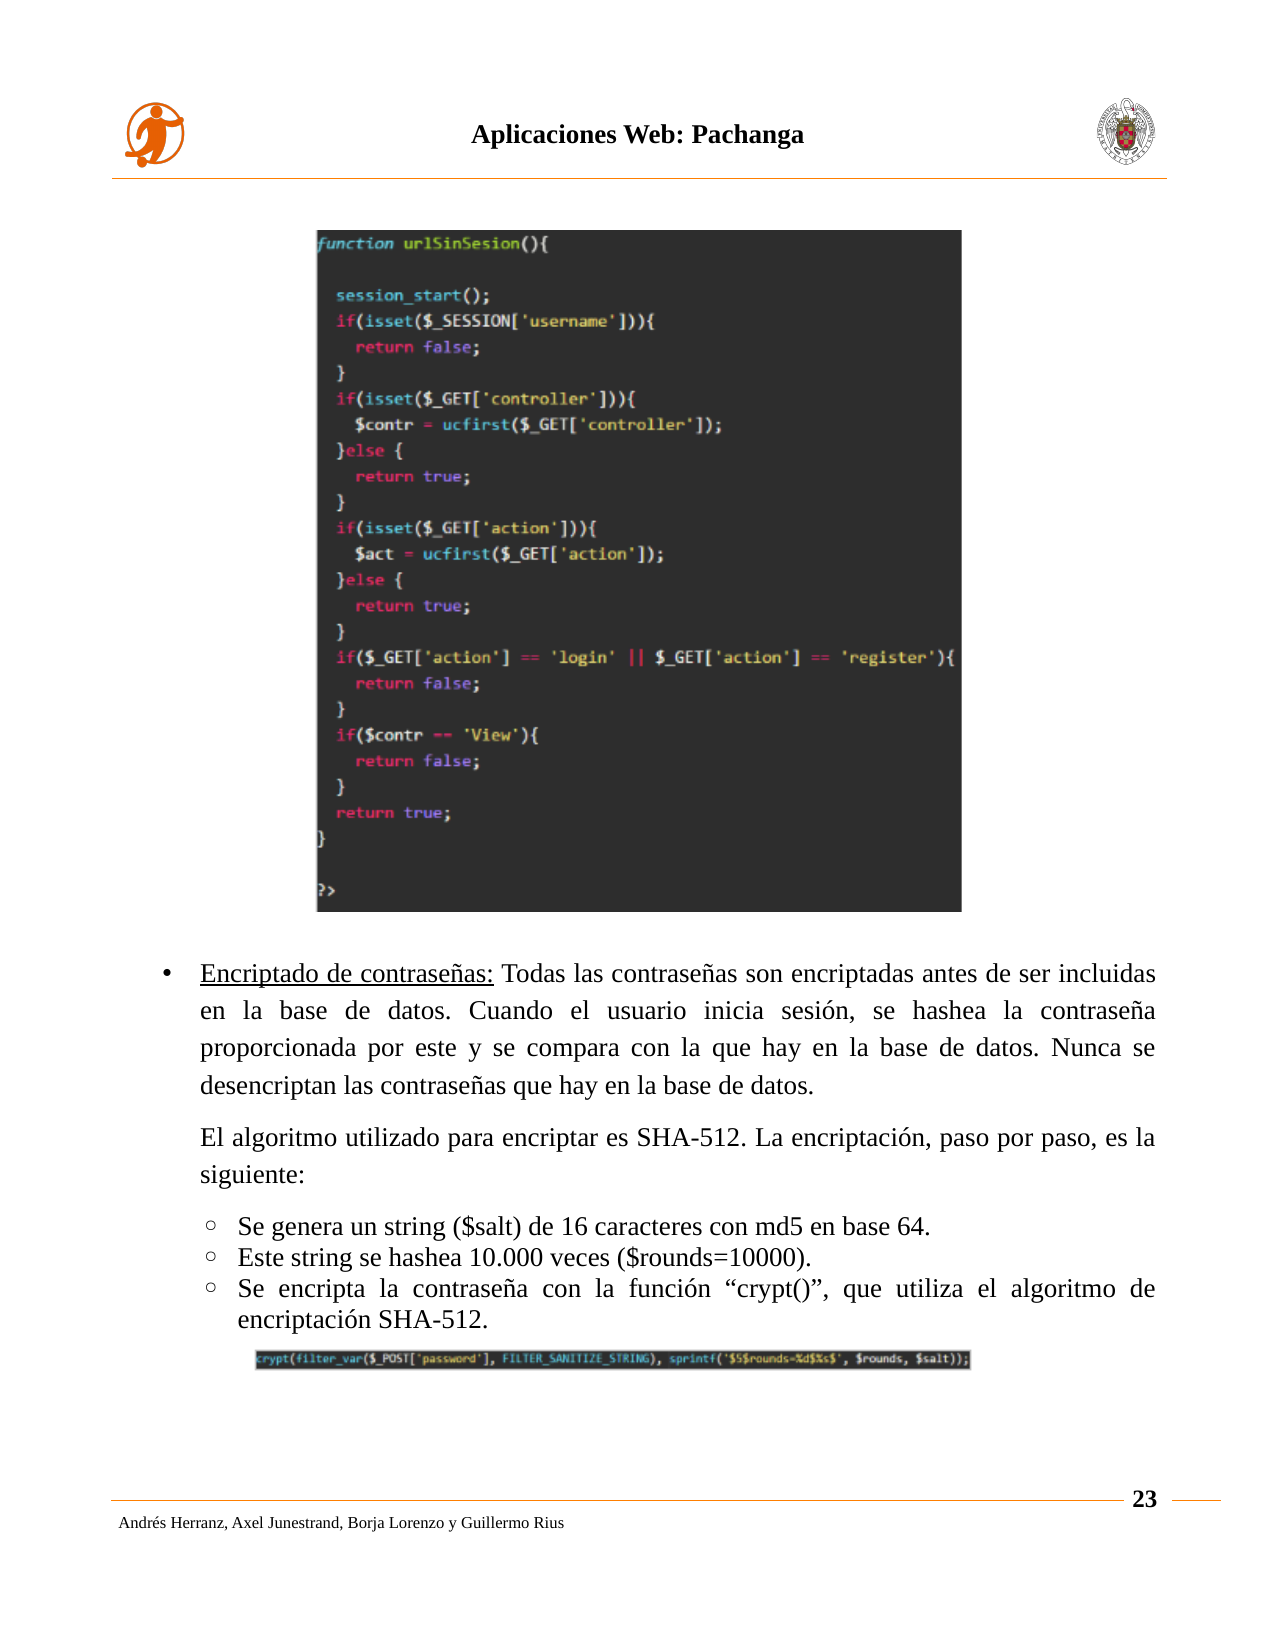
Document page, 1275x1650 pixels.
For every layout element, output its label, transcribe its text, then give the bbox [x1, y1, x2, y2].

list Se encripta la contraseña con la función “crypt()”, que utiliza el algoritmo de encriptación SHA-512. [200, 1272, 1157, 1335]
picture [1095, 96, 1157, 167]
picture [227, 1334, 981, 1385]
list Encriptado de contraseñas: Todas las contraseñas son encriptadas antes de ser incluidas en la base de datos. Cuando el usuario inicia sesión, se hashea la contraseña proporcionada por este y se compara con la que hay en la base de datos. Nunca se desencriptan las contraseñas que hay en la base de datos. [162, 957, 1157, 1100]
list Se genera un string ($salt) de 16 caracteres con md5 en base 64. [200, 1210, 1157, 1241]
list El algoritmo utilizado para encriptar es SHA-512. La encriptación, paso por paso, es la siguiente: [162, 1121, 1157, 1189]
picture [313, 230, 962, 912]
list Este string se hashea 10.000 veces ($rounds=10000). [200, 1241, 1157, 1272]
picture [118, 94, 188, 178]
